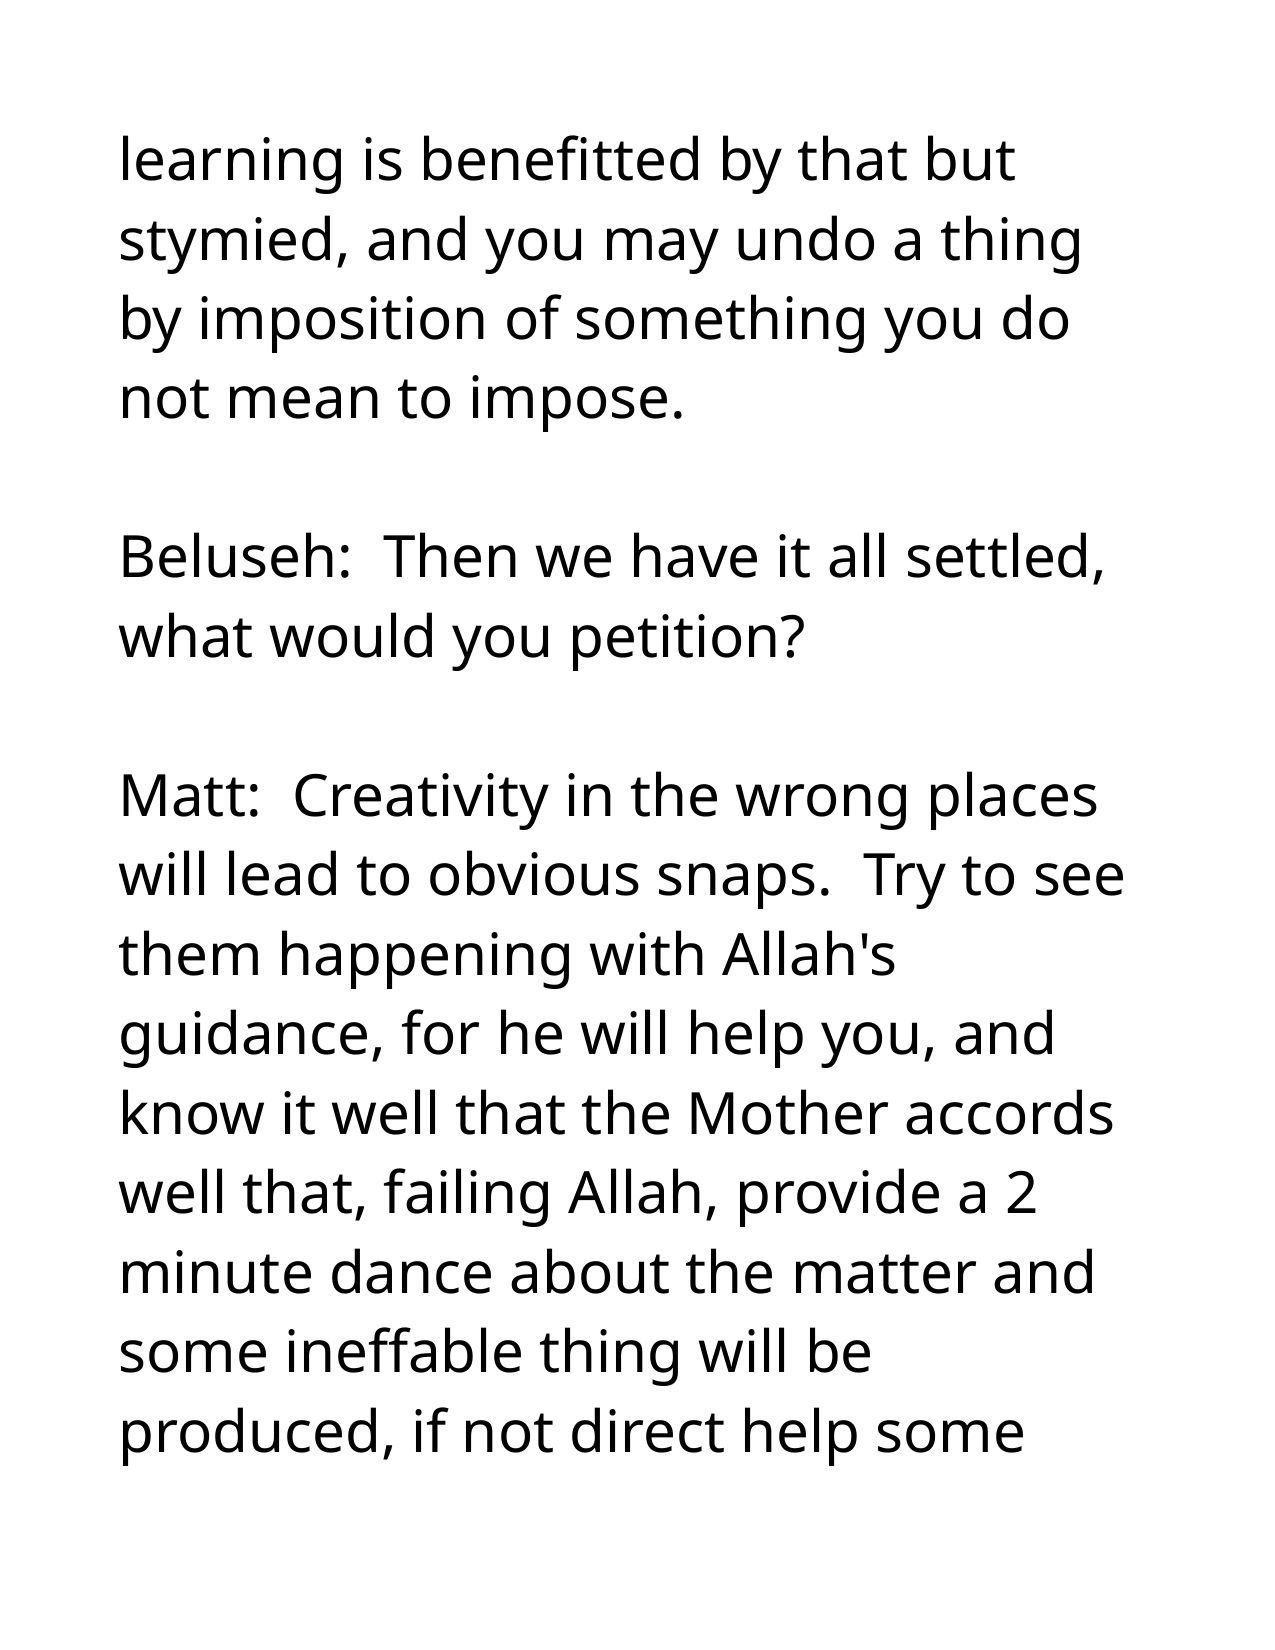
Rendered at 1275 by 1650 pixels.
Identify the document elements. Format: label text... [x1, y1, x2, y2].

text Beluseh: Then we have it all settled, what would you petition? [118, 516, 1157, 674]
text Matt: Creativity in the wrong places will lead to obvious snaps. Try to see them happening with Allah's guidance, for he will help you, and know it well that the Mother accords well that, failing Allah, provide a 2 minute dance about the matter and some ineffable thing will be produced, if not direct help some [118, 754, 1157, 1469]
text learning is benefitted by that but stymied, and you may undo a thing by imposition of something you do not mean to impose. [118, 118, 1157, 436]
